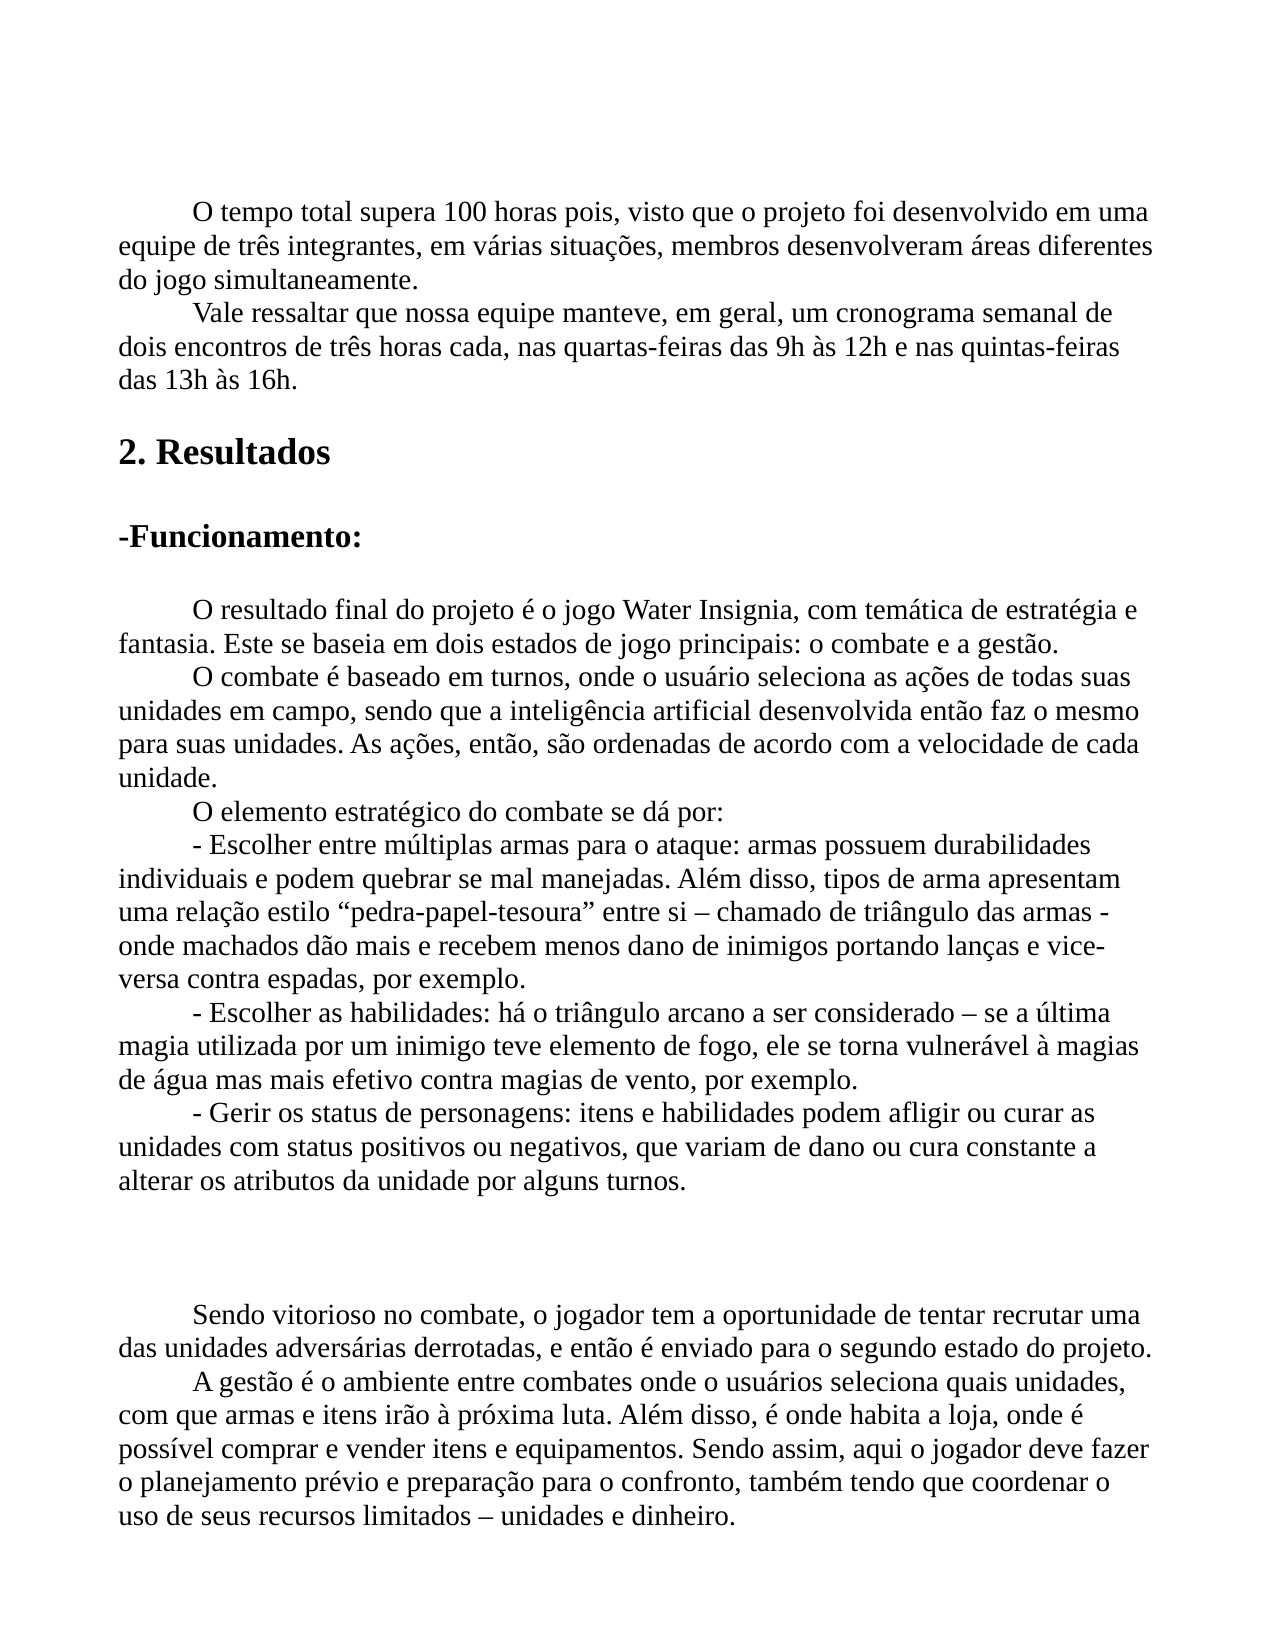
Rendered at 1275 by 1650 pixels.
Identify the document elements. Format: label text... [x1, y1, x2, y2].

text O tempo total supera 100 horas pois, visto que o projeto foi desenvolvido em uma equipe de três integrantes, em várias situações, membros desenvolveram áreas diferentes do jogo simultaneamente. [118, 190, 1157, 295]
text Sendo vitorioso no combate, o jogador tem a oportunidade de tentar recrutar uma das unidades adversárias derrotadas, e então é enviado para o segundo estado do projeto. [118, 1297, 1157, 1364]
text O resultado final do projeto é o jogo Water Insignia, com temática de estratégia e fantasia. Este se baseia em dois estados de jogo principais: o combate e a gestão. [118, 592, 1157, 659]
text A gestão é o ambiente entre combates onde o usuários seleciona quais unidades, com que armas e itens irão à próxima luta. Além disso, é onde habita a loja, onde é possível comprar e vender itens e equipamentos. Sendo assim, aqui o jogador deve fazer o planejamento prévio e preparação para o confronto, também tendo que coordenar o uso de seus recursos limitados – unidades e dinheiro. [118, 1364, 1157, 1532]
text Vale ressaltar que nossa equipe manteve, em geral, um cronograma semanal de dois encontros de três horas cada, nas quartas-feiras das 9h às 12h e nas quintas-feiras das 13h às 16h. [118, 295, 1157, 396]
text - Escolher entre múltiplas armas para o ataque: armas possuem durabilidades individuais e podem quebrar se mal manejadas. Além disso, tipos de arma apresentam uma relação estilo “pedra-papel-tesoura” entre si – chamado de triângulo das armas - onde machados dão mais e recebem menos dano de inimigos portando lanças e vice-versa contra espadas, por exemplo. [118, 827, 1157, 995]
text -Funcionamento: [118, 516, 1157, 554]
text 2. Resultados [118, 429, 1157, 473]
text - Escolher as habilidades: há o triângulo arcano a ser considerado – se a última magia utilizada por um inimigo teve elemento de fogo, ele se torna vulnerável à magias de água mas mais efetivo contra magias de vento, por exemplo. - Gerir os status de personagens: itens e habilidades podem afligir ou curar as unidades com status positivos ou negativos, que variam de dano ou cura constante a alterar os atributos da unidade por alguns turnos. [118, 995, 1157, 1196]
text O elemento estratégico do combate se dá por: [118, 794, 1157, 827]
text O combate é baseado em turnos, onde o usuário seleciona as ações de todas suas unidades em campo, sendo que a inteligência artificial desenvolvida então faz o mesmo para suas unidades. As ações, então, são ordenadas de acordo com a velocidade de cada unidade. [118, 659, 1157, 794]
